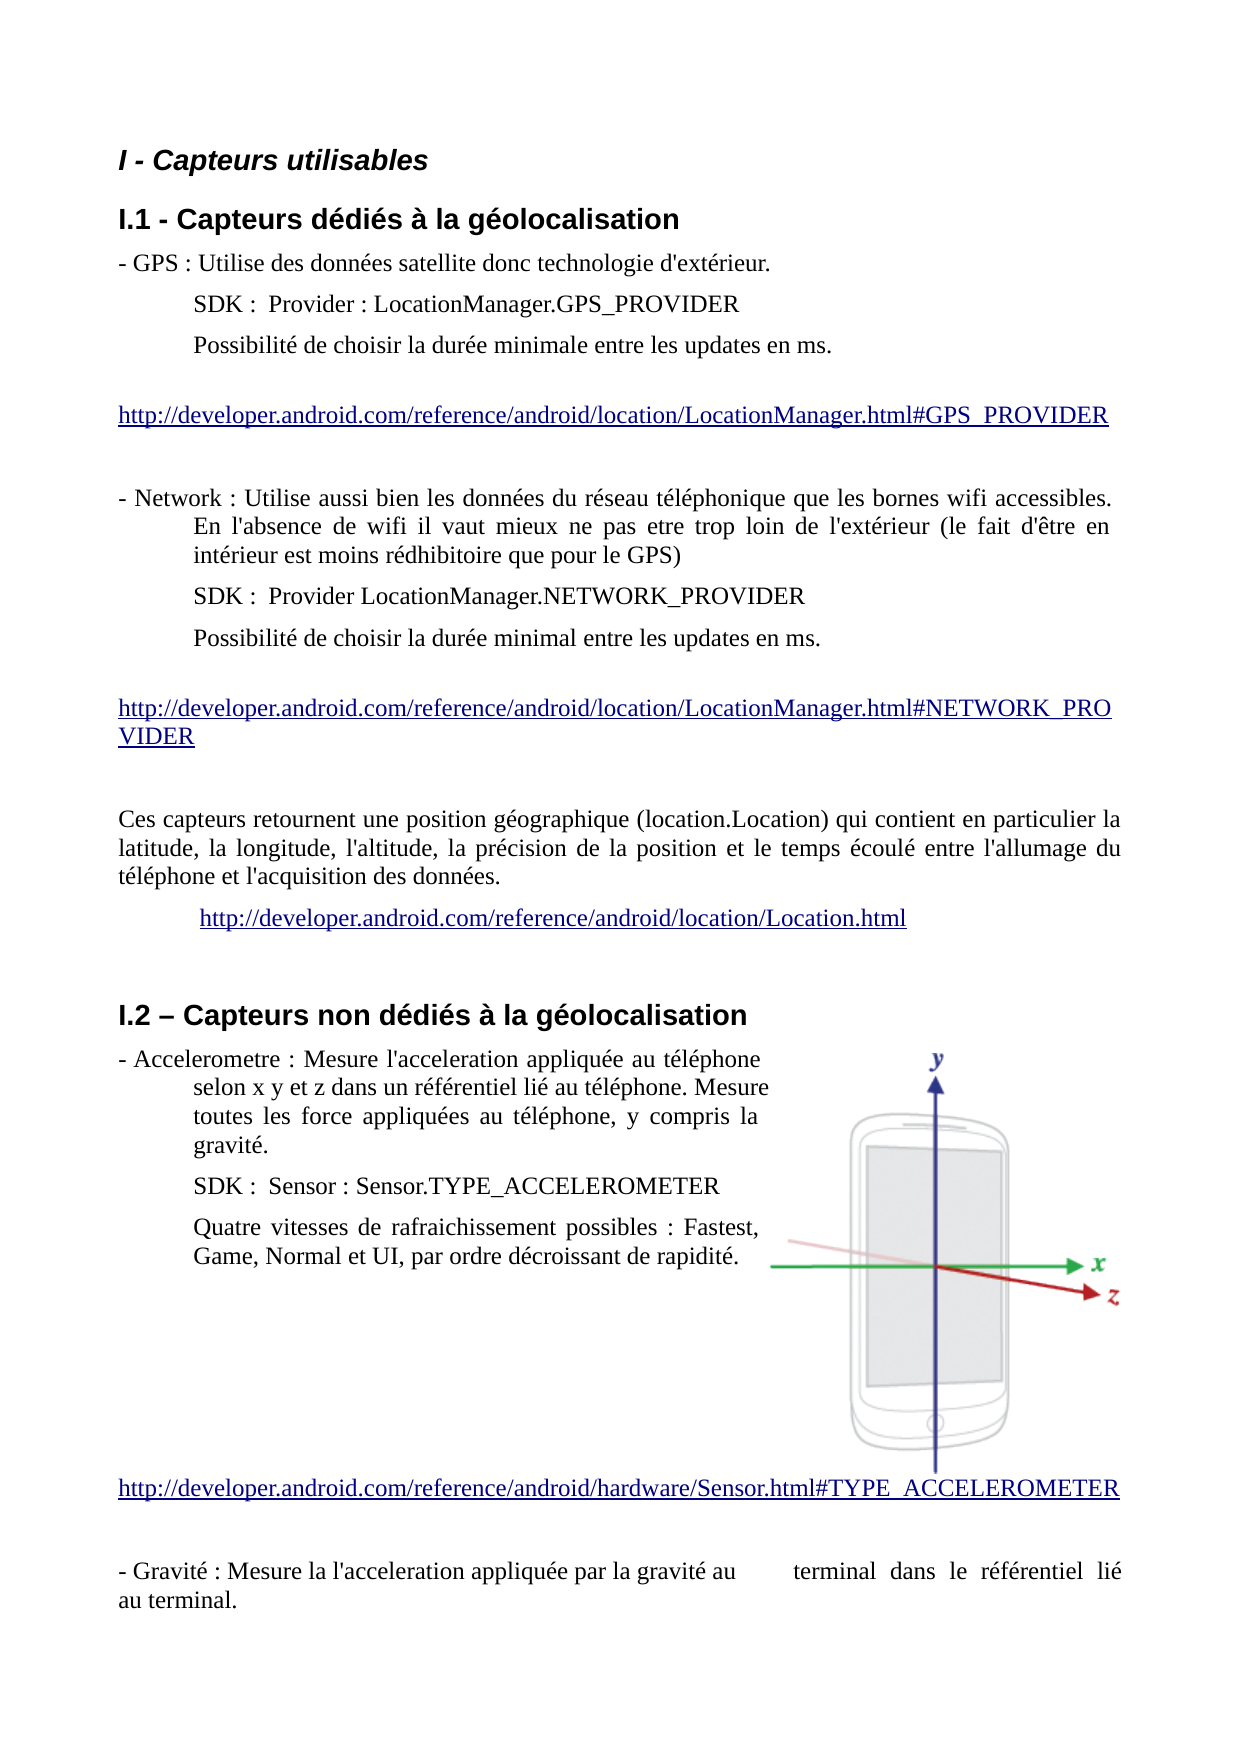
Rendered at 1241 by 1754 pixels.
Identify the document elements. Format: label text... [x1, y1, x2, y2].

text Quatre vitesses de rafraichissement possibles : Fastest, Game, Normal et UI, par ordre décroissant de rapidité. [118, 1212, 769, 1270]
text - Accelerometre : Mesure l'acceleration appliquée au téléphone selon x y et z dans un référentiel lié au téléphone. Mesure toutes les force appliquées au téléphone, y compris la gravité. [118, 1044, 1122, 1159]
text - Network : Utilise aussi bien les données du réseau téléphonique que les bornes wifi accessibles. En l'absence de wifi il vaut mieux ne pas etre trop loin de l'extérieur (le fait d'être en intérieur est moins rédhibitoire que pour le GPS) [118, 483, 1122, 569]
text http://developer.android.com/reference/android/location/Location.html [118, 903, 1122, 931]
text Possibilité de choisir la durée minimale entre les updates en ms. [118, 330, 1122, 359]
text Possibilité de choisir la durée minimal entre les updates en ms. [118, 623, 1122, 651]
subtitle I.2 – Capteurs non dédiés à la géolocalisation [118, 998, 1122, 1031]
text Ces capteurs retournent une position géographique (location.Location) qui contient en particulier la latitude, la longitude, l'altitude, la précision de la position et le temps écoulé entre l'allumage du téléphone et l'acquisition des données. [118, 804, 1122, 890]
text - GPS : Utilise des données satellite donc technologie d'extérieur. [118, 248, 1122, 276]
text http://developer.android.com/reference/android/location/LocationManager.html#GPS_PROVIDER [118, 371, 1122, 429]
text SDK : Provider LocationManager.NETWORK_PROVIDER [118, 581, 1122, 610]
text http://developer.android.com/reference/android/hardware/Sensor.html#TYPE_ACCELEROMETER [118, 1282, 1122, 1502]
text SDK : Provider : LocationManager.GPS_PROVIDER [118, 289, 1122, 318]
subtitle I.1 - Capteurs dédiés à la géolocalisation [118, 202, 1122, 235]
text SDK : Sensor : Sensor.TYPE_ACCELEROMETER [118, 1171, 769, 1200]
text http://developer.android.com/reference/android/location/LocationManager.html#NETWORK_PROVIDER [118, 664, 1122, 750]
text - Gravité : Mesure la l'acceleration appliquée par la gravité au terminal dans le référentiel lié au terminal. [118, 1556, 1122, 1613]
subtitle I - Capteurs utilisables [118, 143, 1122, 177]
picture [769, 1053, 1121, 1474]
